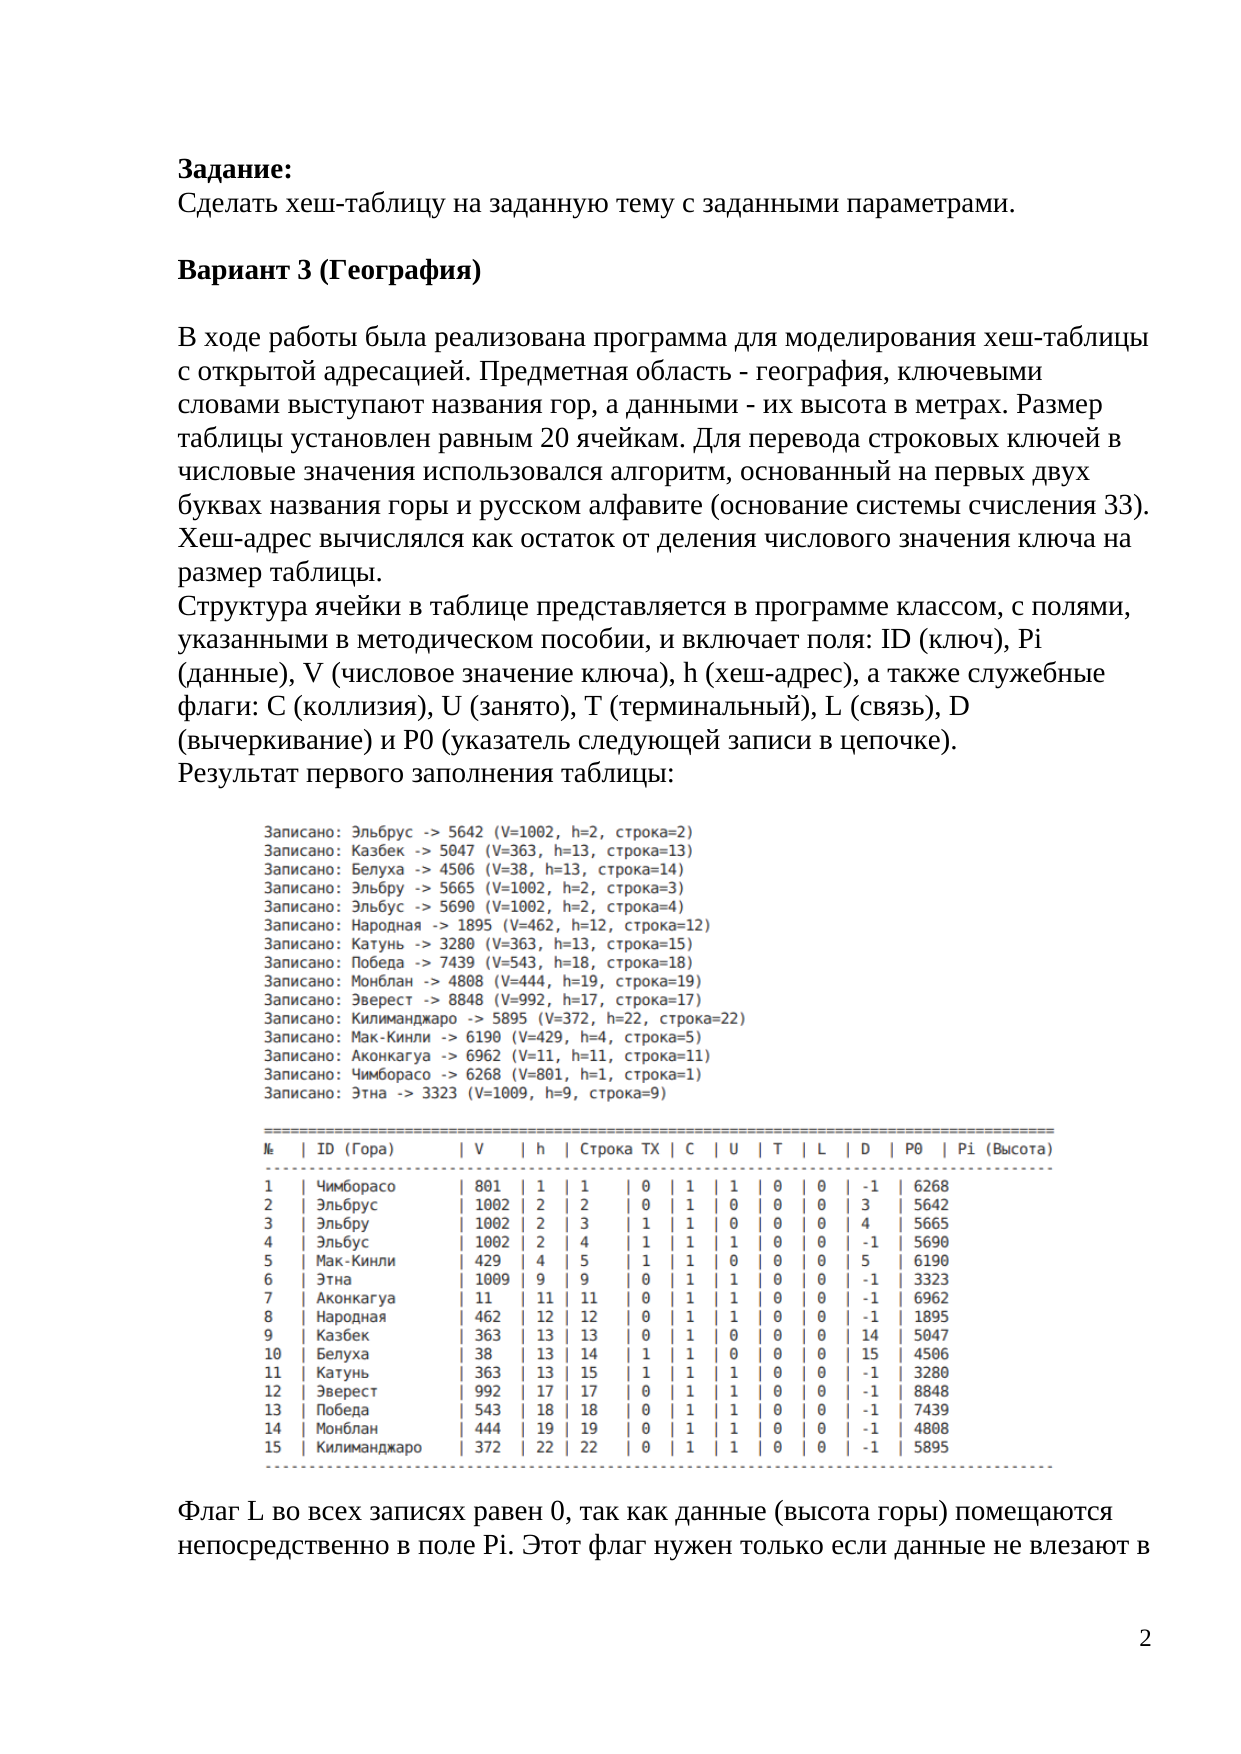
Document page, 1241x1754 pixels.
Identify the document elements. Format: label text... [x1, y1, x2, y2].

text В ходе работы была реализована программа для моделирования хеш-таблицы с открытой адресацией. Предметная область - география, ключевыми словами выступают названия гор, а данными - их высота в метрах. Размер таблицы установлен равным 20 ячейкам. Для перевода строковых ключей в числовые значения использовался алгоритм, основанный на первых двух буквах названия горы и русском алфавите (основание системы счисления 33). Хеш-адрес вычислялся как остаток от деления числового значения ключа на размер таблицы. [177, 319, 1152, 588]
text Результат первого заполнения таблицы: [177, 755, 1152, 789]
picture [255, 822, 1073, 1469]
text Флаг L во всех записях равен 0, так как данные (высота горы) помещаются непосредственно в поле Pi. Этот флаг нужен только если данные не влезают в [177, 1493, 1152, 1560]
text Структура ячейки в таблице представляется в программе классом, с полями, указанными в методическом пособии, и включает поля: ID (ключ), Pi (данные), V (числовое значение ключа), h (хеш-адрес), а также служебные флаги: C (коллизия), U (занято), T (терминальный), L (связь), D (вычеркивание) и P0 (указатель следующей записи в цепочке). [177, 588, 1152, 755]
text Вариант 3 (География) [177, 252, 1152, 286]
text Задание: [177, 152, 1152, 185]
text Сделать хеш-таблицу на заданную тему с заданными параметрами. [177, 185, 1152, 219]
